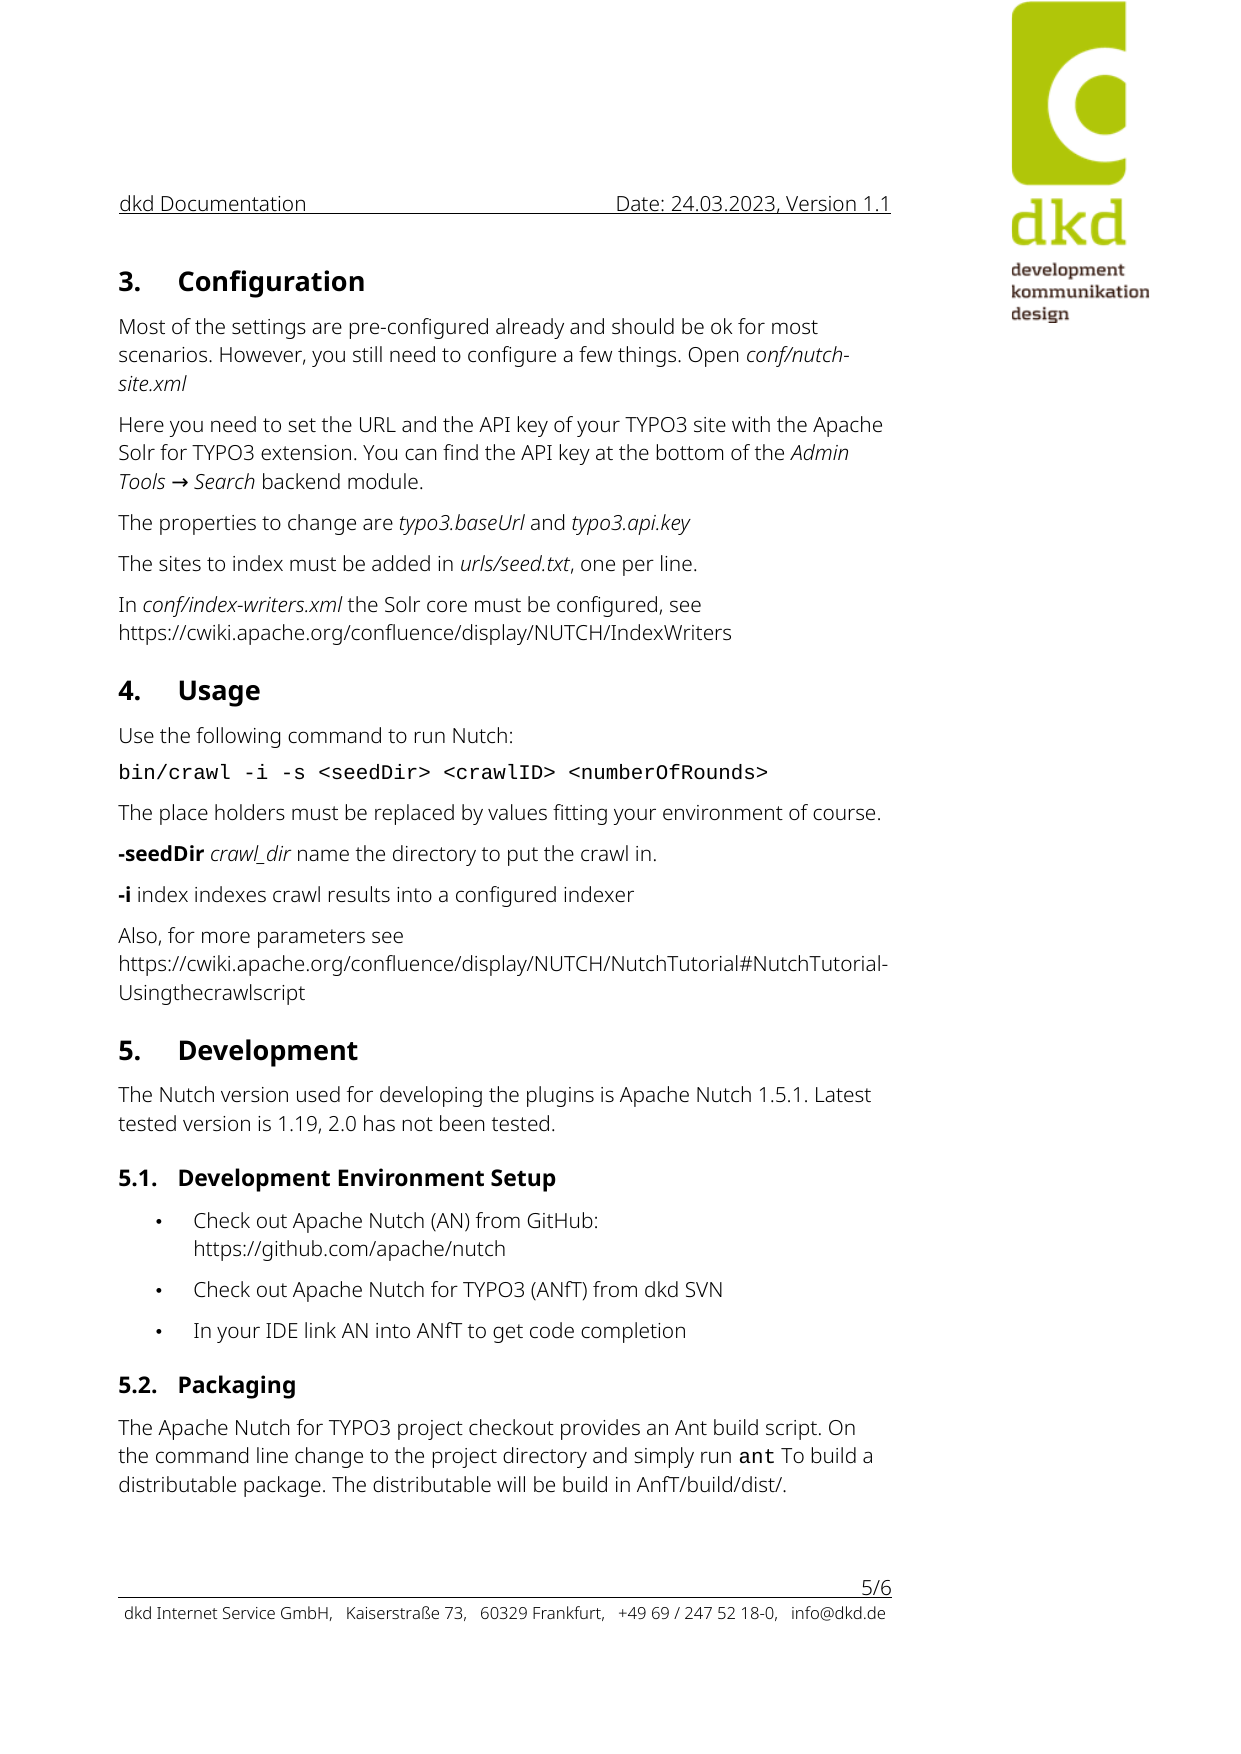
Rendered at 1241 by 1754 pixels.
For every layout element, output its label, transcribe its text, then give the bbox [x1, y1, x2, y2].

text Use the following command to run Nutch: [118, 721, 892, 749]
text -i index indexes crawl results into a configured indexer [118, 880, 892, 908]
subtitle Development Environment Setup [118, 1162, 892, 1193]
text The place holders must be replaced by values fitting your environment of course. [118, 798, 892, 826]
text The sites to index must be added in urls/seed.txt, one per line. [118, 549, 892, 577]
text Here you need to set the URL and the API key of your TYPO3 site with the Apache Solr for TYPO3 extension. You can find the API key at the bottom of the Admin Tools → Search backend module. [118, 410, 892, 495]
text The Nutch version used for developing the plugins is Apache Nutch 1.5.1. Latest tested version is 1.19, 2.0 has not been tested. [118, 1081, 892, 1137]
subtitle Usage [118, 672, 892, 708]
subtitle Configuration [118, 263, 892, 300]
text bin/crawl -i -s <seedDir> <crawlID> <numberOfRounds> [118, 762, 892, 786]
text Also, for more parameters see https://cwiki.apache.org/confluence/display/NUTCH/NutchTutorial#NutchTutorial-Usingthecrawlscript [118, 921, 892, 1006]
text In conf/index-writers.xml the Solr core must be configured, see https://cwiki.apache.org/confluence/display/NUTCH/IndexWriters [118, 590, 892, 647]
list Check out Apache Nutch for TYPO3 (ANfT) from dkd SVN [156, 1275, 892, 1304]
text -seedDir crawl_dir name the directory to put the crawl in. [118, 839, 892, 867]
list In your IDE link AN into ANfT to get code completion [156, 1316, 892, 1345]
text The Apache Nutch for TYPO3 project checkout provides an Ant build script. On the command line change to the project directory and simply run ant To build a distributable package. The distributable will be build in AnfT/build/dist/. [118, 1413, 892, 1499]
text The properties to change are typo3.baseUrl and typo3.api.key [118, 508, 892, 536]
list Check out Apache Nutch (AN) from GitHub: https://github.com/apache/nutch [156, 1206, 892, 1263]
subtitle Packaging [118, 1369, 892, 1401]
text Most of the settings are pre-configured already and should be ok for most scenarios. However, you still need to configure a few things. Open conf/nutch-site.xml [118, 312, 892, 397]
subtitle Development [118, 1031, 892, 1068]
picture [1011, 1, 1150, 323]
